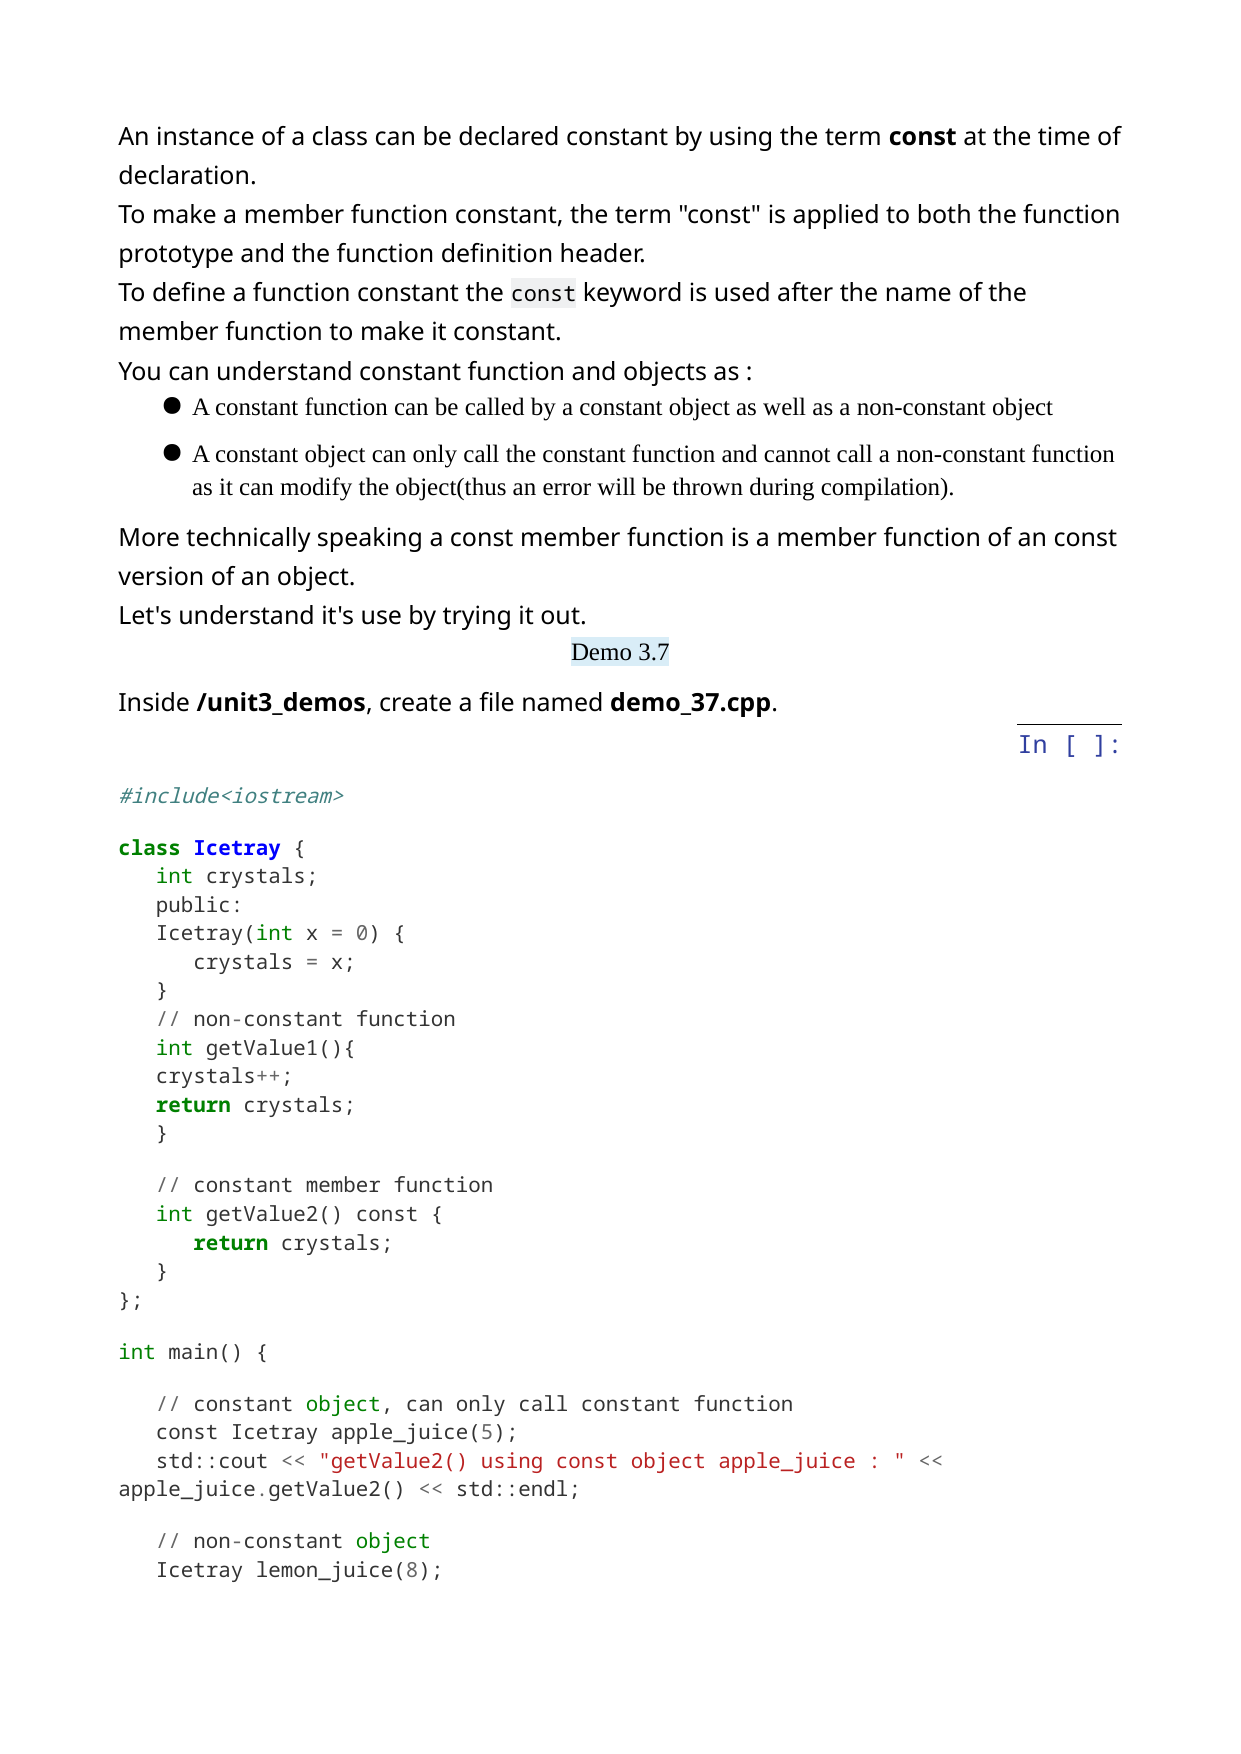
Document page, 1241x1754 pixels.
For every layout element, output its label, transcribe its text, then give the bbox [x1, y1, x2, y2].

text // constant object, can only call constant function [118, 1389, 1122, 1417]
text Icetray(int x = 0) { [118, 918, 1122, 947]
text crystals++; [118, 1061, 1122, 1090]
text int getValue1(){ [118, 1033, 1122, 1061]
text } [118, 1256, 1122, 1285]
text Icetray lemon_juice(8); [118, 1555, 1122, 1584]
text class Icetray { [118, 833, 1122, 861]
list A constant object can only call the constant function and cannot call a non-constant function as it can modify the object(thus an error will be thrown during compilation). [162, 439, 1122, 501]
text In [ ]: [118, 724, 1122, 761]
text Let's understand it's use by trying it out. [118, 598, 1122, 632]
text return crystals; [118, 1090, 1122, 1118]
text } [118, 976, 1122, 1004]
text You can understand constant function and objects as : [118, 353, 1122, 387]
text Demo 3.7 [118, 637, 1122, 666]
text const Icetray apple_juice(5); [118, 1417, 1122, 1446]
text // non-constant function [118, 1004, 1122, 1033]
text // constant member function [118, 1171, 1122, 1199]
text Inside /unit3_demos, create a file named demo_37.cpp. [118, 684, 1122, 719]
text public: [118, 890, 1122, 918]
text }; [118, 1285, 1122, 1313]
text return crystals; [118, 1228, 1122, 1256]
text To make a member function constant, the term "const" is applied to both the function prototype and the function definition header. [118, 196, 1122, 270]
text #include<iostream> [118, 781, 1122, 809]
text std::cout << "getValue2() using const object apple_juice : " << apple_juice.getValue2() << std::endl; [118, 1446, 1122, 1503]
text // non-constant object [118, 1527, 1122, 1555]
text An instance of a class can be declared constant by using the term const at the time of declaration. [118, 118, 1122, 191]
text More technically speaking a const member function is a member function of an const version of an object. [118, 519, 1122, 593]
text int crystals; [118, 861, 1122, 890]
text crystals = x; [118, 947, 1122, 976]
text int main() { [118, 1337, 1122, 1365]
list A constant function can be called by a constant object as well as a non-constant object [162, 392, 1122, 421]
text To define a function constant the const keyword is used after the name of the member function to make it constant. [118, 275, 1122, 348]
text int getValue2() const { [118, 1199, 1122, 1228]
text } [118, 1118, 1122, 1147]
